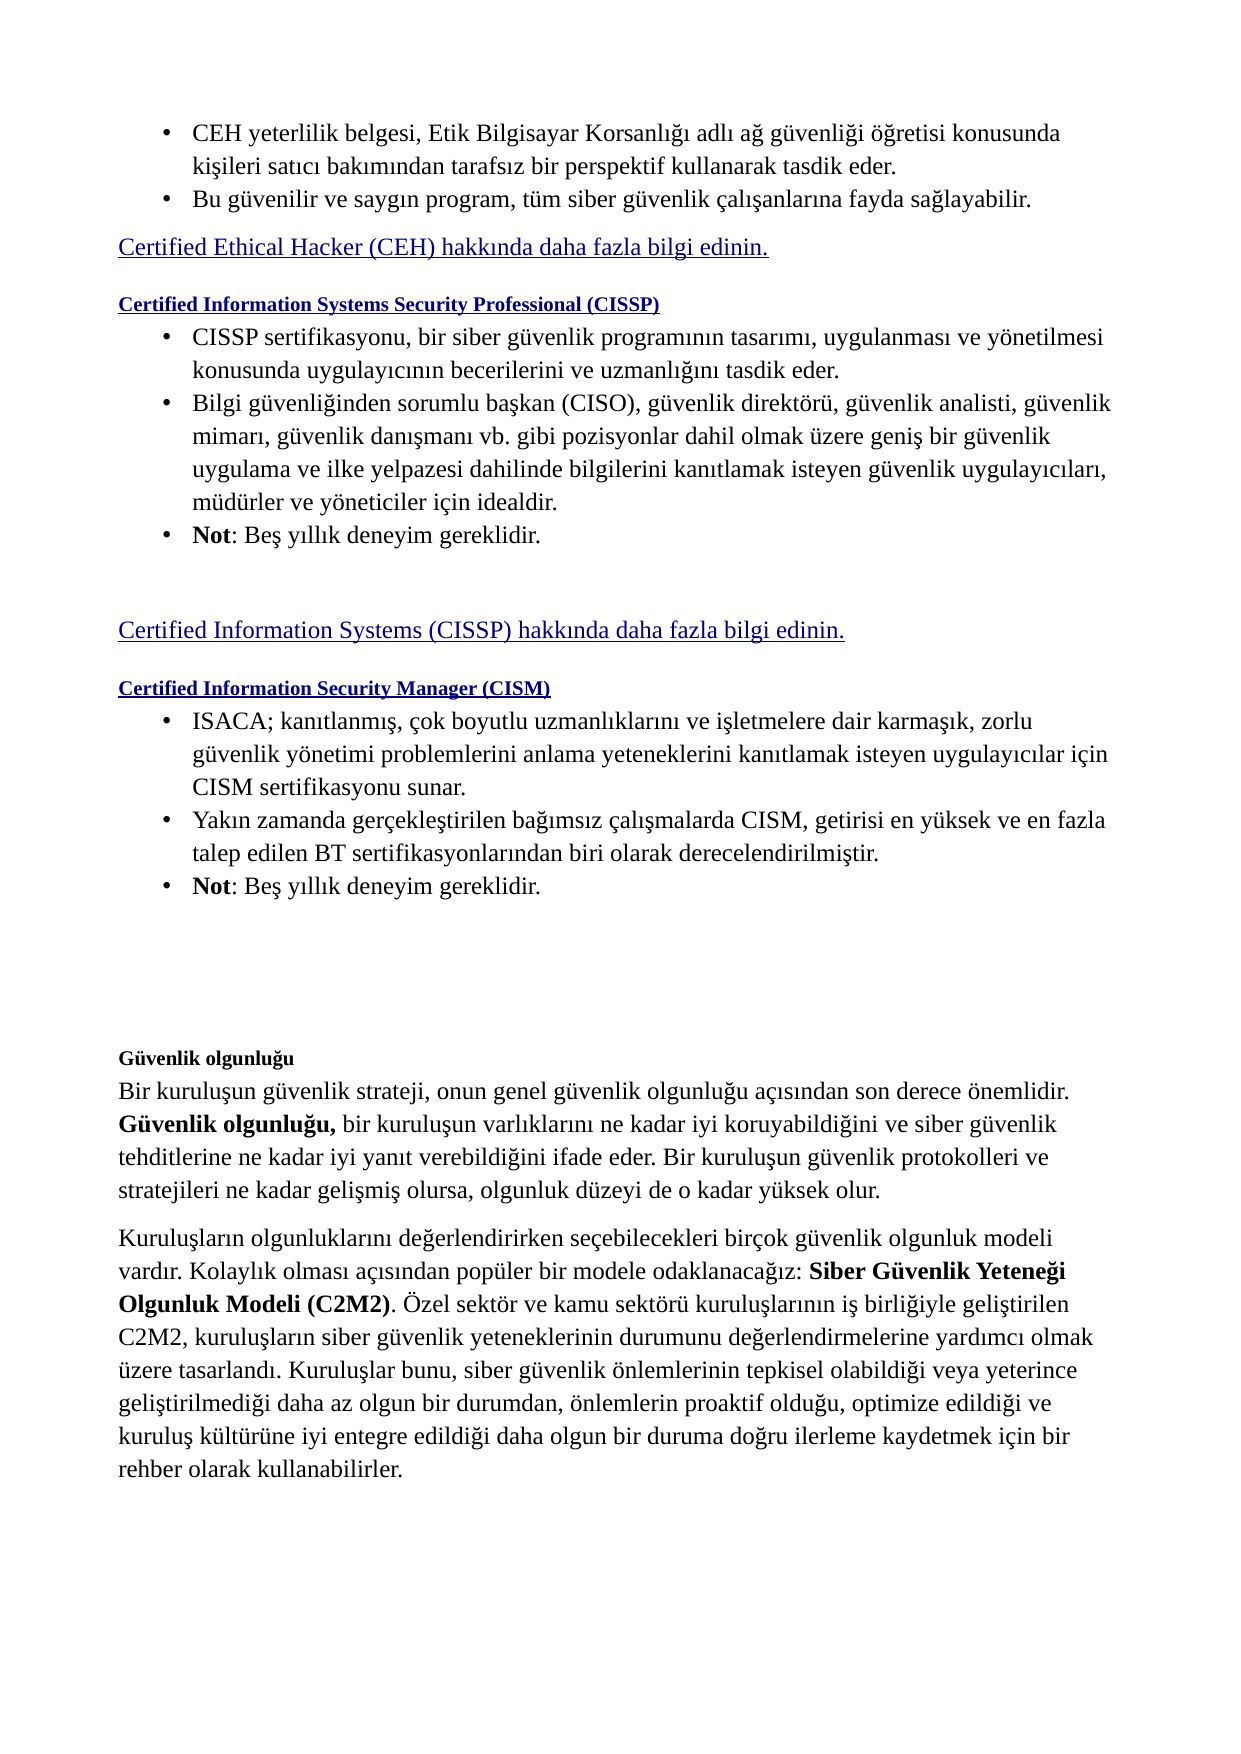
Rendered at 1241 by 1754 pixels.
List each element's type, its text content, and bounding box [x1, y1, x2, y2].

list CISSP sertifikasyonu, bir siber güvenlik programının tasarımı, uygulanması ve yönetilmesi konusunda uygulayıcının becerilerini ve uzmanlığını tasdik eder. [162, 322, 1122, 384]
list Yakın zamanda gerçekleştirilen bağımsız çalışmalarda CISM, getirisi en yüksek ve en fazla talep edilen BT sertifikasyonlarından biri olarak derecelendirilmiştir. [162, 805, 1122, 867]
list CEH yeterlilik belgesi, Etik Bilgisayar Korsanlığı adlı ağ güvenliği öğretisi konusunda kişileri satıcı bakımından tarafsız bir perspektif kullanarak tasdik eder. [162, 118, 1122, 180]
list ISACA; kanıtlanmış, çok boyutlu uzmanlıklarını ve işletmelere dair karmaşık, zorlu güvenlik yönetimi problemlerini anlama yeteneklerini kanıtlamak isteyen uygulayıcılar için CISM sertifikasyonu sunar. [162, 706, 1122, 801]
list Not: Beş yıllık deneyim gereklidir. [162, 520, 1122, 549]
list Not: Beş yıllık deneyim gereklidir. [162, 871, 1122, 900]
text Bir kuruluşun güvenlik strateji, onun genel güvenlik olgunluğu açısından son derece önemlidir. Güvenlik olgunluğu, bir kuruluşun varlıklarını ne kadar iyi koruyabildiğini ve siber güvenlik tehditlerine ne kadar iyi yanıt verebildiğini ifade eder. Bir kuruluşun güvenlik protokolleri ve stratejileri ne kadar gelişmiş olursa, olgunluk düzeyi de o kadar yüksek olur. [118, 1076, 1122, 1204]
subtitle Güvenlik olgunluğu [118, 1046, 1122, 1070]
subtitle Certified Information Security Manager (CISM) [118, 676, 1122, 700]
text Certified Ethical Hacker (CEH) hakkında daha fazla bilgi edinin. [118, 232, 1122, 261]
text Kuruluşların olgunluklarını değerlendirirken seçebilecekleri birçok güvenlik olgunluk modeli vardır. Kolaylık olması açısından popüler bir modele odaklanacağız: Siber Güvenlik Yeteneği Olgunluk Modeli (C2M2). Özel sektör ve kamu sektörü kuruluşlarının iş birliğiyle geliştirilen C2M2, kuruluşların siber güvenlik yeteneklerinin durumunu değerlendirmelerine yardımcı olmak üzere tasarlandı. Kuruluşlar bunu, siber güvenlik önlemlerinin tepkisel olabildiği veya yeterince geliştirilmediği daha az olgun bir durumdan, önlemlerin proaktif olduğu, optimize edildiği ve kuruluş kültürüne iyi entegre edildiği daha olgun bir duruma doğru ilerleme kaydetmek için bir rehber olarak kullanabilirler. [118, 1223, 1122, 1483]
text Certified Information Systems (CISSP) hakkında daha fazla bilgi edinin. [118, 616, 1122, 644]
list Bu güvenilir ve saygın program, tüm siber güvenlik çalışanlarına fayda sağlayabilir. [162, 184, 1122, 213]
subtitle Certified Information Systems Security Professional (CISSP) [118, 292, 1122, 316]
list Bilgi güvenliğinden sorumlu başkan (CISO), güvenlik direktörü, güvenlik analisti, güvenlik mimarı, güvenlik danışmanı vb. gibi pozisyonlar dahil olmak üzere geniş bir güvenlik uygulama ve ilke yelpazesi dahilinde bilgilerini kanıtlamak isteyen güvenlik uygulayıcıları, müdürler ve yöneticiler için idealdir. [162, 388, 1122, 516]
